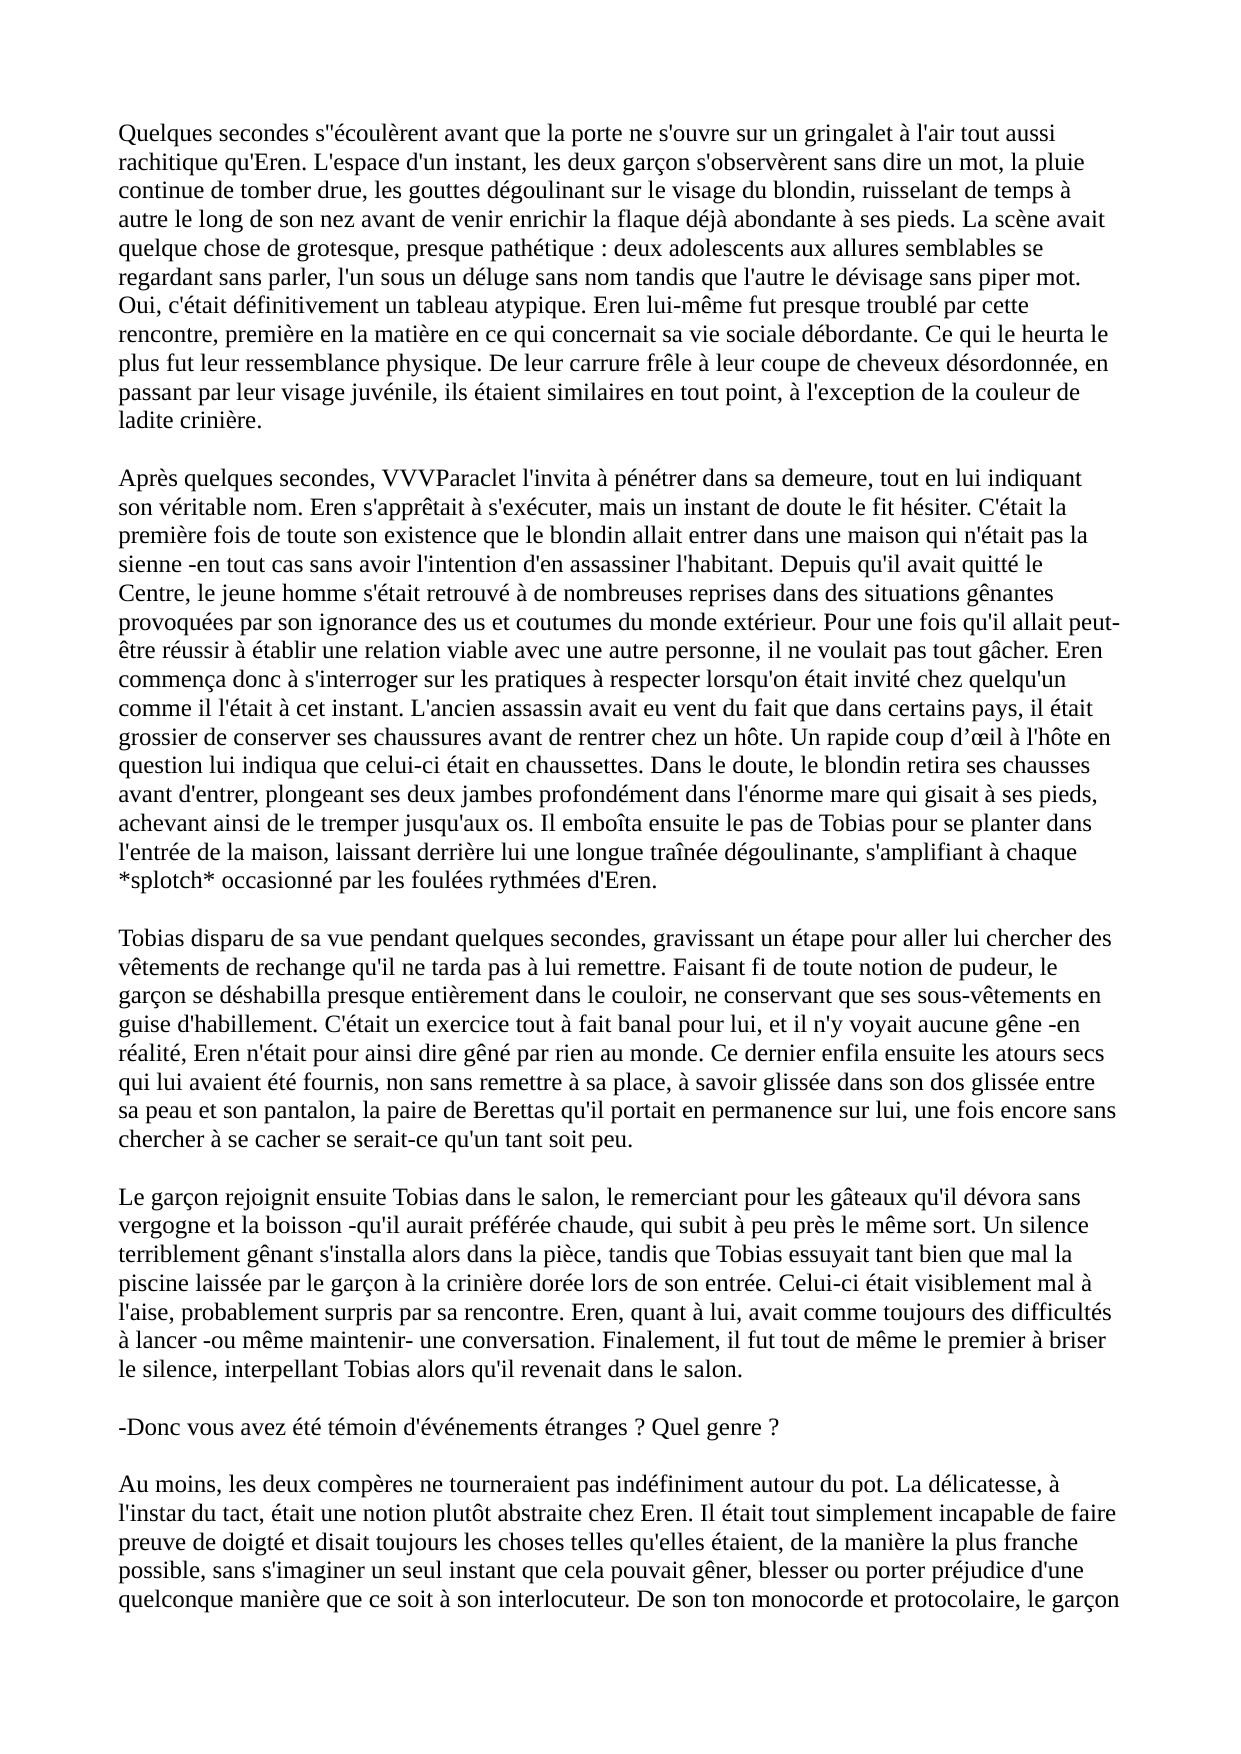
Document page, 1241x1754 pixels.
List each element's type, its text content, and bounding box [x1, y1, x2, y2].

text Tobias disparu de sa vue pendant quelques secondes, gravissant un étape pour aller lui chercher des vêtements de rechange qu'il ne tarda pas à lui remettre. Faisant fi de toute notion de pudeur, le garçon se déshabilla presque entièrement dans le couloir, ne conservant que ses sous-vêtements en guise d'habillement. C'était un exercice tout à fait banal pour lui, et il n'y voyait aucune gêne -en réalité, Eren n'était pour ainsi dire gêné par rien au monde. Ce dernier enfila ensuite les atours secs qui lui avaient été fournis, non sans remettre à sa place, à savoir glissée dans son dos glissée entre sa peau et son pantalon, la paire de Berettas qu'il portait en permanence sur lui, une fois encore sans chercher à se cacher se serait-ce qu'un tant soit peu. [118, 923, 1122, 1153]
text Au moins, les deux compères ne tourneraient pas indéfiniment autour du pot. La délicatesse, à l'instar du tact, était une notion plutôt abstraite chez Eren. Il était tout simplement incapable de faire preuve de doigté et disait toujours les choses telles qu'elles étaient, de la manière la plus franche possible, sans s'imaginer un seul instant que cela pouvait gêner, blesser ou porter préjudice d'une quelconque manière que ce soit à son interlocuteur. De son ton monocorde et protocolaire, le garçon [118, 1469, 1122, 1613]
text -Donc vous avez été témoin d'événements étranges ? Quel genre ? [118, 1412, 1122, 1441]
text Quelques secondes s''écoulèrent avant que la porte ne s'ouvre sur un gringalet à l'air tout aussi rachitique qu'Eren. L'espace d'un instant, les deux garçon s'observèrent sans dire un mot, la pluie continue de tomber drue, les gouttes dégoulinant sur le visage du blondin, ruisselant de temps à autre le long de son nez avant de venir enrichir la flaque déjà abondante à ses pieds. La scène avait quelque chose de grotesque, presque pathétique : deux adolescents aux allures semblables se regardant sans parler, l'un sous un déluge sans nom tandis que l'autre le dévisage sans piper mot. Oui, c'était définitivement un tableau atypique. Eren lui-même fut presque troublé par cette rencontre, première en la matière en ce qui concernait sa vie sociale débordante. Ce qui le heurta le plus fut leur ressemblance physique. De leur carrure frêle à leur coupe de cheveux désordonnée, en passant par leur visage juvénile, ils étaient similaires en tout point, à l'exception de la couleur de ladite crinière. [118, 118, 1122, 434]
text Le garçon rejoignit ensuite Tobias dans le salon, le remerciant pour les gâteaux qu'il dévora sans vergogne et la boisson -qu'il aurait préférée chaude, qui subit à peu près le même sort. Un silence terriblement gênant s'installa alors dans la pièce, tandis que Tobias essuyait tant bien que mal la piscine laissée par le garçon à la crinière dorée lors de son entrée. Celui-ci était visiblement mal à l'aise, probablement surpris par sa rencontre. Eren, quant à lui, avait comme toujours des difficultés à lancer -ou même maintenir- une conversation. Finalement, il fut tout de même le premier à briser le silence, interpellant Tobias alors qu'il revenait dans le salon. [118, 1182, 1122, 1383]
text Après quelques secondes, VVVParaclet l'invita à pénétrer dans sa demeure, tout en lui indiquant son véritable nom. Eren s'apprêtait à s'exécuter, mais un instant de doute le fit hésiter. C'était la première fois de toute son existence que le blondin allait entrer dans une maison qui n'était pas la sienne -en tout cas sans avoir l'intention d'en assassiner l'habitant. Depuis qu'il avait quitté le Centre, le jeune homme s'était retrouvé à de nombreuses reprises dans des situations gênantes provoquées par son ignorance des us et coutumes du monde extérieur. Pour une fois qu'il allait peut-être réussir à établir une relation viable avec une autre personne, il ne voulait pas tout gâcher. Eren commença donc à s'interroger sur les pratiques à respecter lorsqu'on était invité chez quelqu'un comme il l'était à cet instant. L'ancien assassin avait eu vent du fait que dans certains pays, il était grossier de conserver ses chaussures avant de rentrer chez un hôte. Un rapide coup d’œil à l'hôte en question lui indiqua que celui-ci était en chaussettes. Dans le doute, le blondin retira ses chausses avant d'entrer, plongeant ses deux jambes profondément dans l'énorme mare qui gisait à ses pieds, achevant ainsi de le tremper jusqu'aux os. Il emboîta ensuite le pas de Tobias pour se planter dans l'entrée de la maison, laissant derrière lui une longue traînée dégoulinante, s'amplifiant à chaque *splotch* occasionné par les foulées rythmées d'Eren. [118, 463, 1122, 894]
